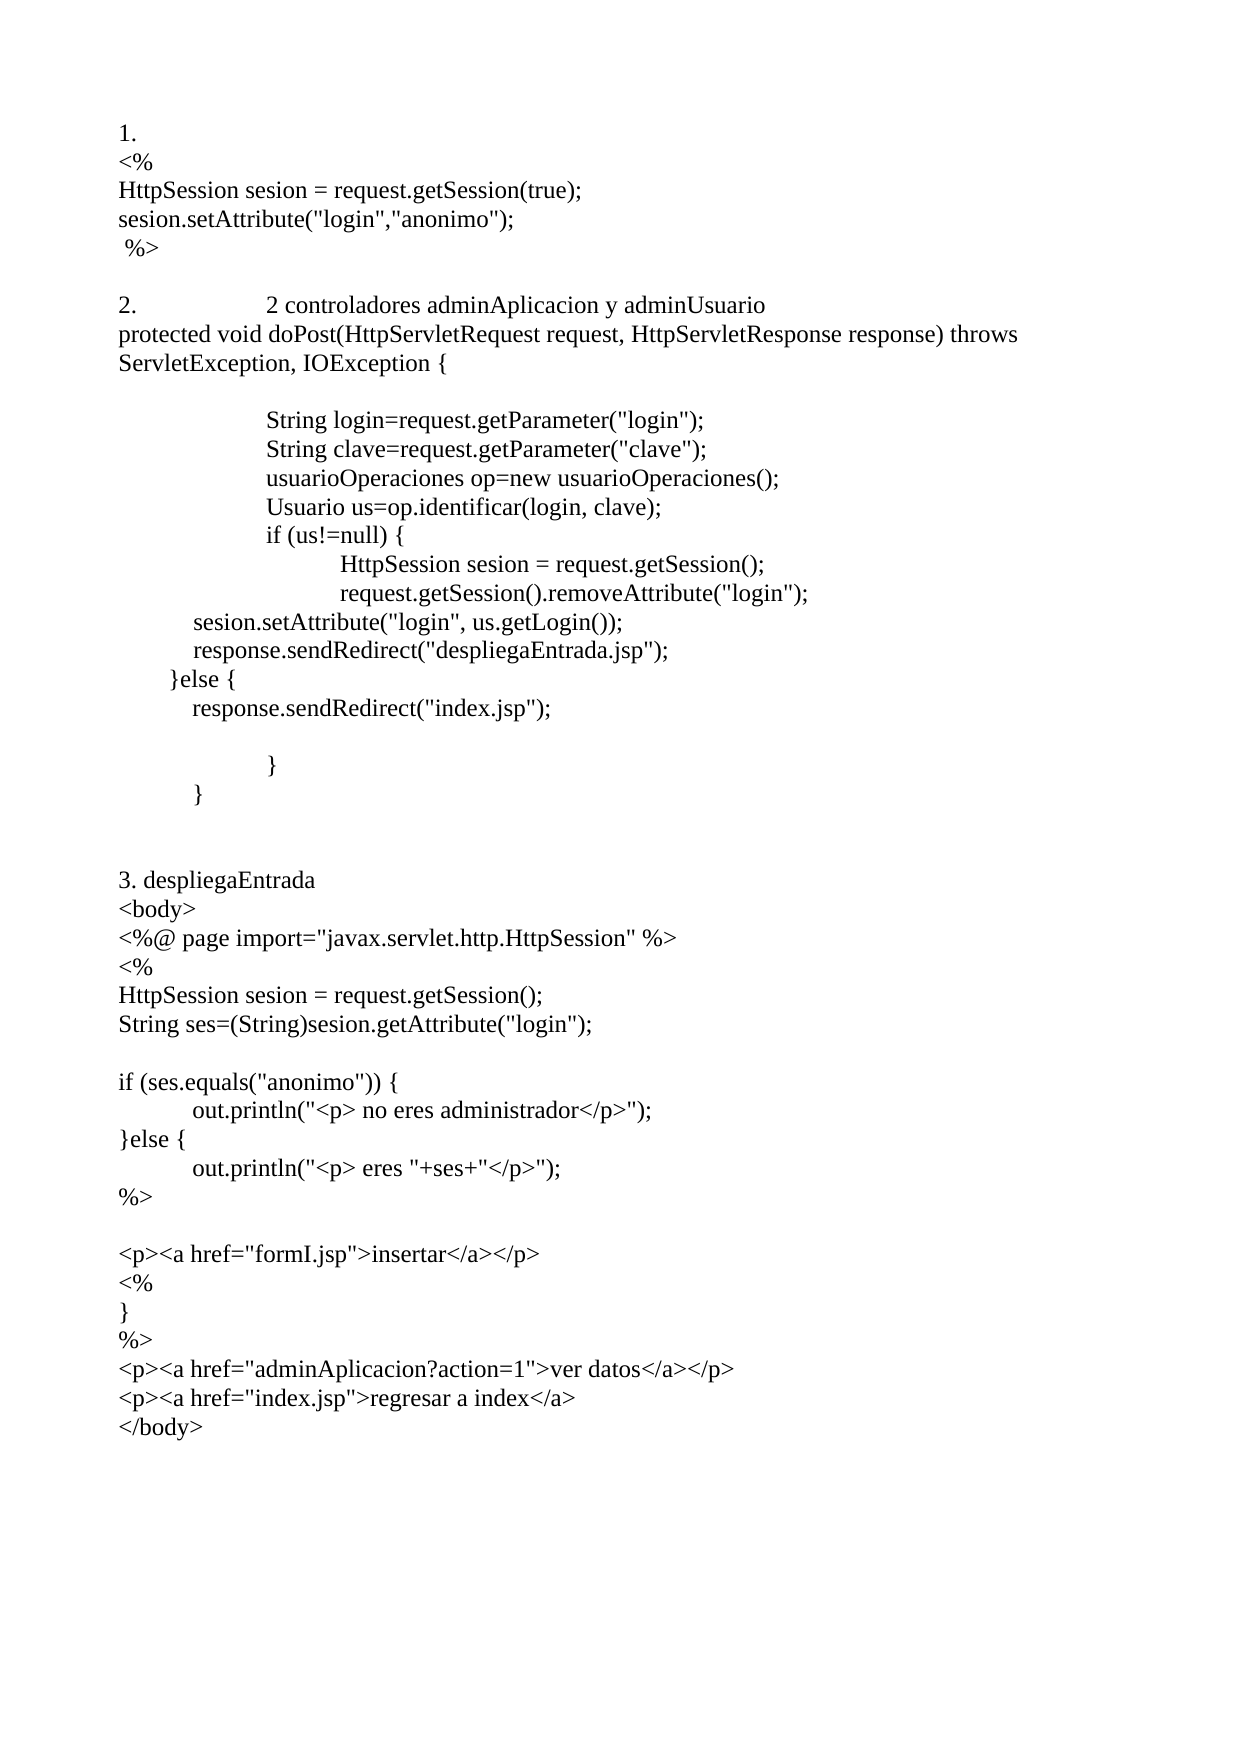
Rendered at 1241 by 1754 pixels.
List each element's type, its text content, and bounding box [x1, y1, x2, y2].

text request.getSession().removeAttribute("login"); [118, 578, 1122, 607]
text <% [118, 1268, 1122, 1297]
text HttpSession sesion = request.getSession(); [118, 549, 1122, 578]
text <p><a href="index.jsp">regresar a index</a> [118, 1383, 1122, 1412]
text if (us!=null) { [118, 521, 1122, 549]
text usuarioOperaciones op=new usuarioOperaciones(); [118, 463, 1122, 492]
text } [118, 779, 1122, 808]
text response.sendRedirect("despliegaEntrada.jsp"); [118, 636, 1122, 664]
text if (ses.equals("anonimo")) { [118, 1067, 1122, 1096]
text <%@ page import="javax.servlet.http.HttpSession" %> [118, 923, 1122, 952]
text out.println("<p> no eres administrador</p>"); [118, 1096, 1122, 1124]
text String login=request.getParameter("login"); [118, 406, 1122, 434]
text %> [118, 1182, 1122, 1211]
text 3. despliegaEntrada [118, 866, 1122, 894]
text HttpSession sesion = request.getSession(true); [118, 176, 1122, 204]
text }else { [118, 1124, 1122, 1153]
text HttpSession sesion = request.getSession(); [118, 981, 1122, 1009]
text <% [118, 952, 1122, 981]
text 2. 2 controladores adminAplicacion y adminUsuario [118, 291, 1122, 319]
text String ses=(String)sesion.getAttribute("login"); [118, 1009, 1122, 1038]
text %> [118, 1326, 1122, 1354]
text </body> [118, 1412, 1122, 1441]
text }else { [118, 664, 1122, 693]
text protected void doPost(HttpServletRequest request, HttpServletResponse response) throws ServletException, IOException { [118, 319, 1122, 377]
text } [118, 751, 1122, 779]
text String clave=request.getParameter("clave"); [118, 434, 1122, 463]
text } [118, 1297, 1122, 1326]
text <% [118, 147, 1122, 176]
text <body> [118, 894, 1122, 923]
text Usuario us=op.identificar(login, clave); [118, 492, 1122, 521]
text sesion.setAttribute("login", us.getLogin()); [118, 607, 1122, 636]
text sesion.setAttribute("login","anonimo"); [118, 204, 1122, 233]
text <p><a href="formI.jsp">insertar</a></p> [118, 1239, 1122, 1268]
text <p><a href="adminAplicacion?action=1">ver datos</a></p> [118, 1354, 1122, 1383]
text response.sendRedirect("index.jsp"); [118, 693, 1122, 722]
text %> [118, 233, 1122, 262]
text 1. [118, 118, 1122, 147]
text out.println("<p> eres "+ses+"</p>"); [118, 1153, 1122, 1182]
